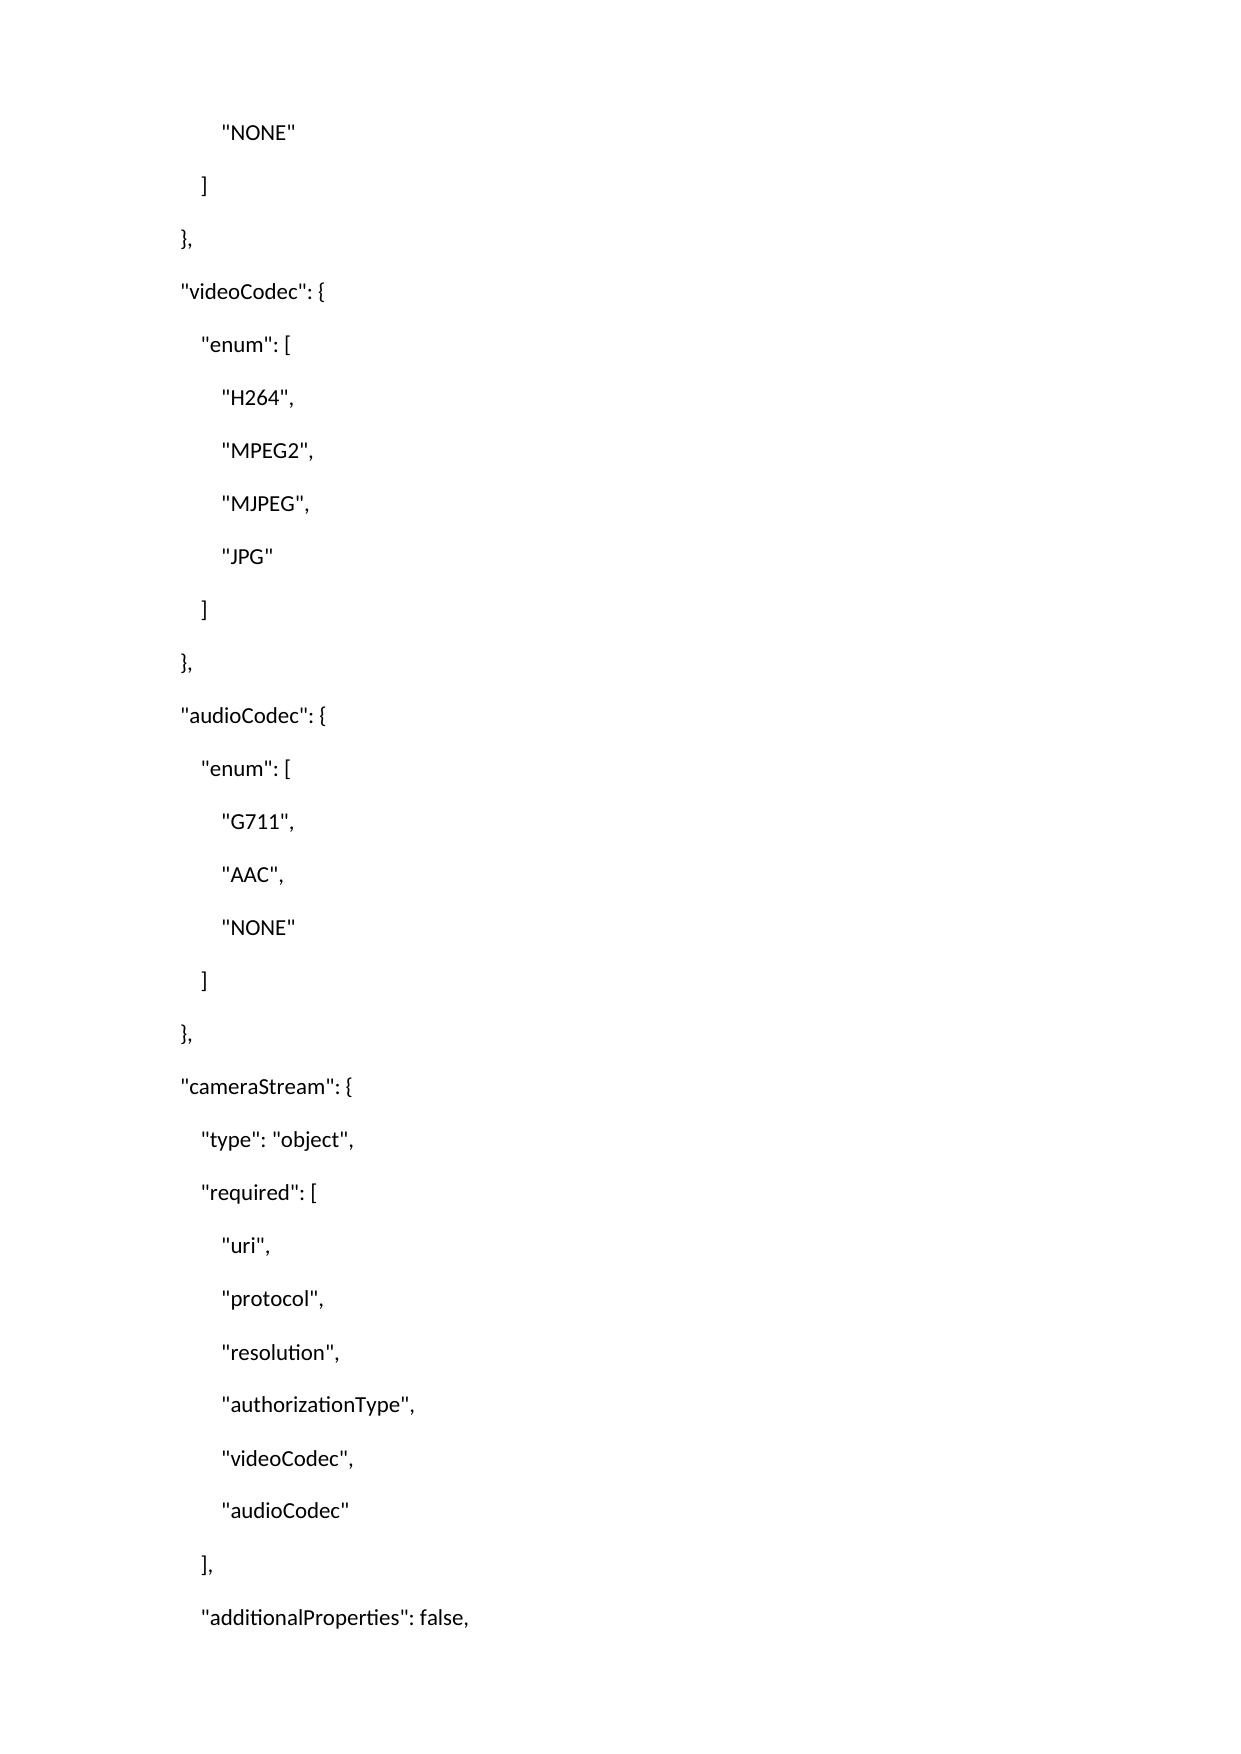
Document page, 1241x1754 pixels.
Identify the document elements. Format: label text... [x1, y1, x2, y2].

text }, [118, 648, 1122, 676]
text "G711", [118, 807, 1122, 835]
text "audioCodec": { [118, 701, 1122, 729]
text "H264", [118, 383, 1122, 411]
text "additionalProperties": false, [118, 1603, 1122, 1631]
text "MPEG2", [118, 436, 1122, 464]
text }, [118, 1019, 1122, 1047]
text "NONE" [118, 913, 1122, 941]
text "MJPEG", [118, 489, 1122, 517]
text "enum": [ [118, 754, 1122, 782]
text ] [118, 171, 1122, 199]
text "authorizationType", [118, 1391, 1122, 1419]
text "required": [ [118, 1178, 1122, 1207]
text "videoCodec", [118, 1444, 1122, 1472]
text "JPG" [118, 542, 1122, 570]
text ], [118, 1550, 1122, 1578]
text "AAC", [118, 860, 1122, 888]
text "cameraStream": { [118, 1072, 1122, 1101]
text "uri", [118, 1232, 1122, 1259]
text "audioCodec" [118, 1497, 1122, 1525]
text }, [118, 224, 1122, 252]
text "videoCodec": { [118, 277, 1122, 305]
text "type": "object", [118, 1126, 1122, 1153]
text "enum": [ [118, 330, 1122, 358]
text "NONE" [118, 118, 1122, 146]
text "resolution", [118, 1338, 1122, 1366]
text ] [118, 966, 1122, 994]
text ] [118, 595, 1122, 623]
text "protocol", [118, 1284, 1122, 1313]
